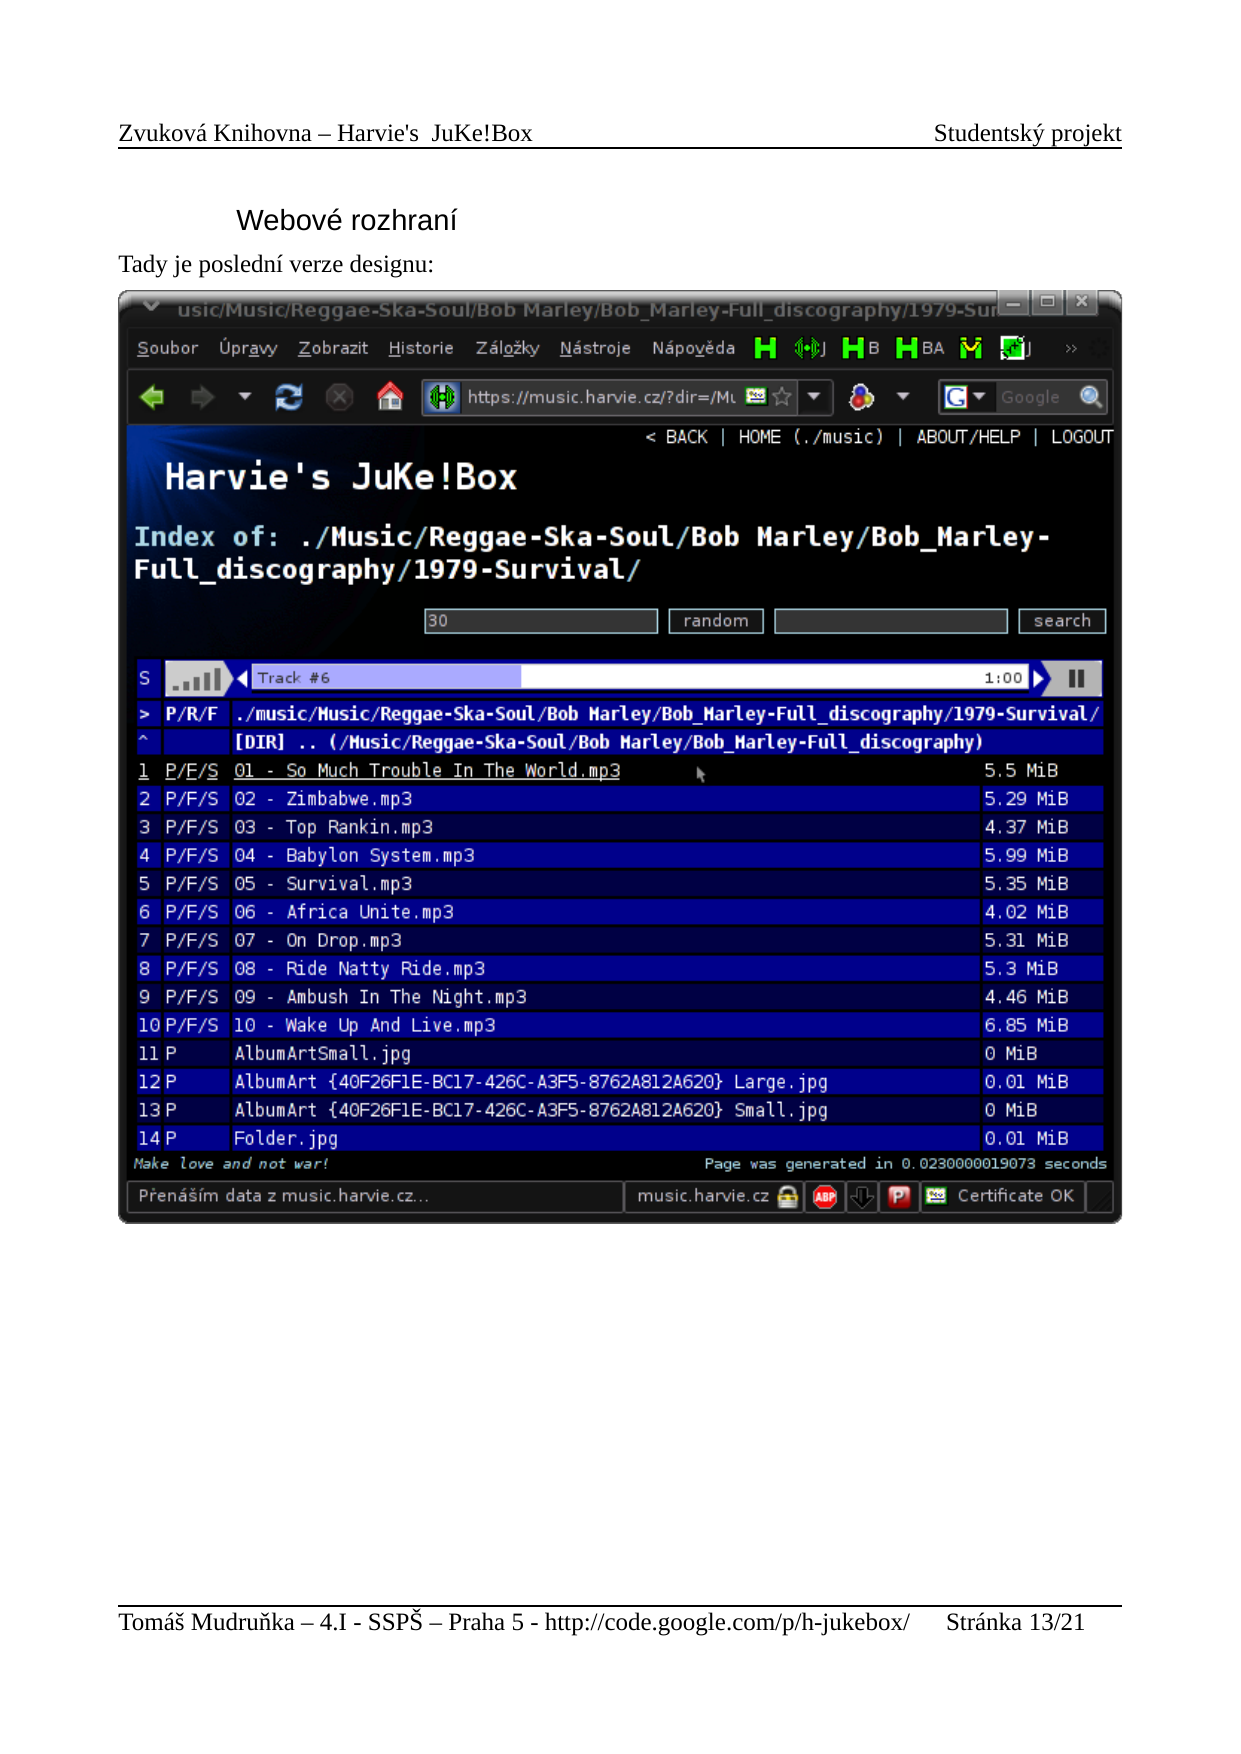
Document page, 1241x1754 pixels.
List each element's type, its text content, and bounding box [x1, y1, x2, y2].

subtitle Webové rozhraní [236, 203, 1122, 237]
picture [118, 290, 1123, 1224]
text Tady je poslední verze designu: [118, 249, 1122, 278]
